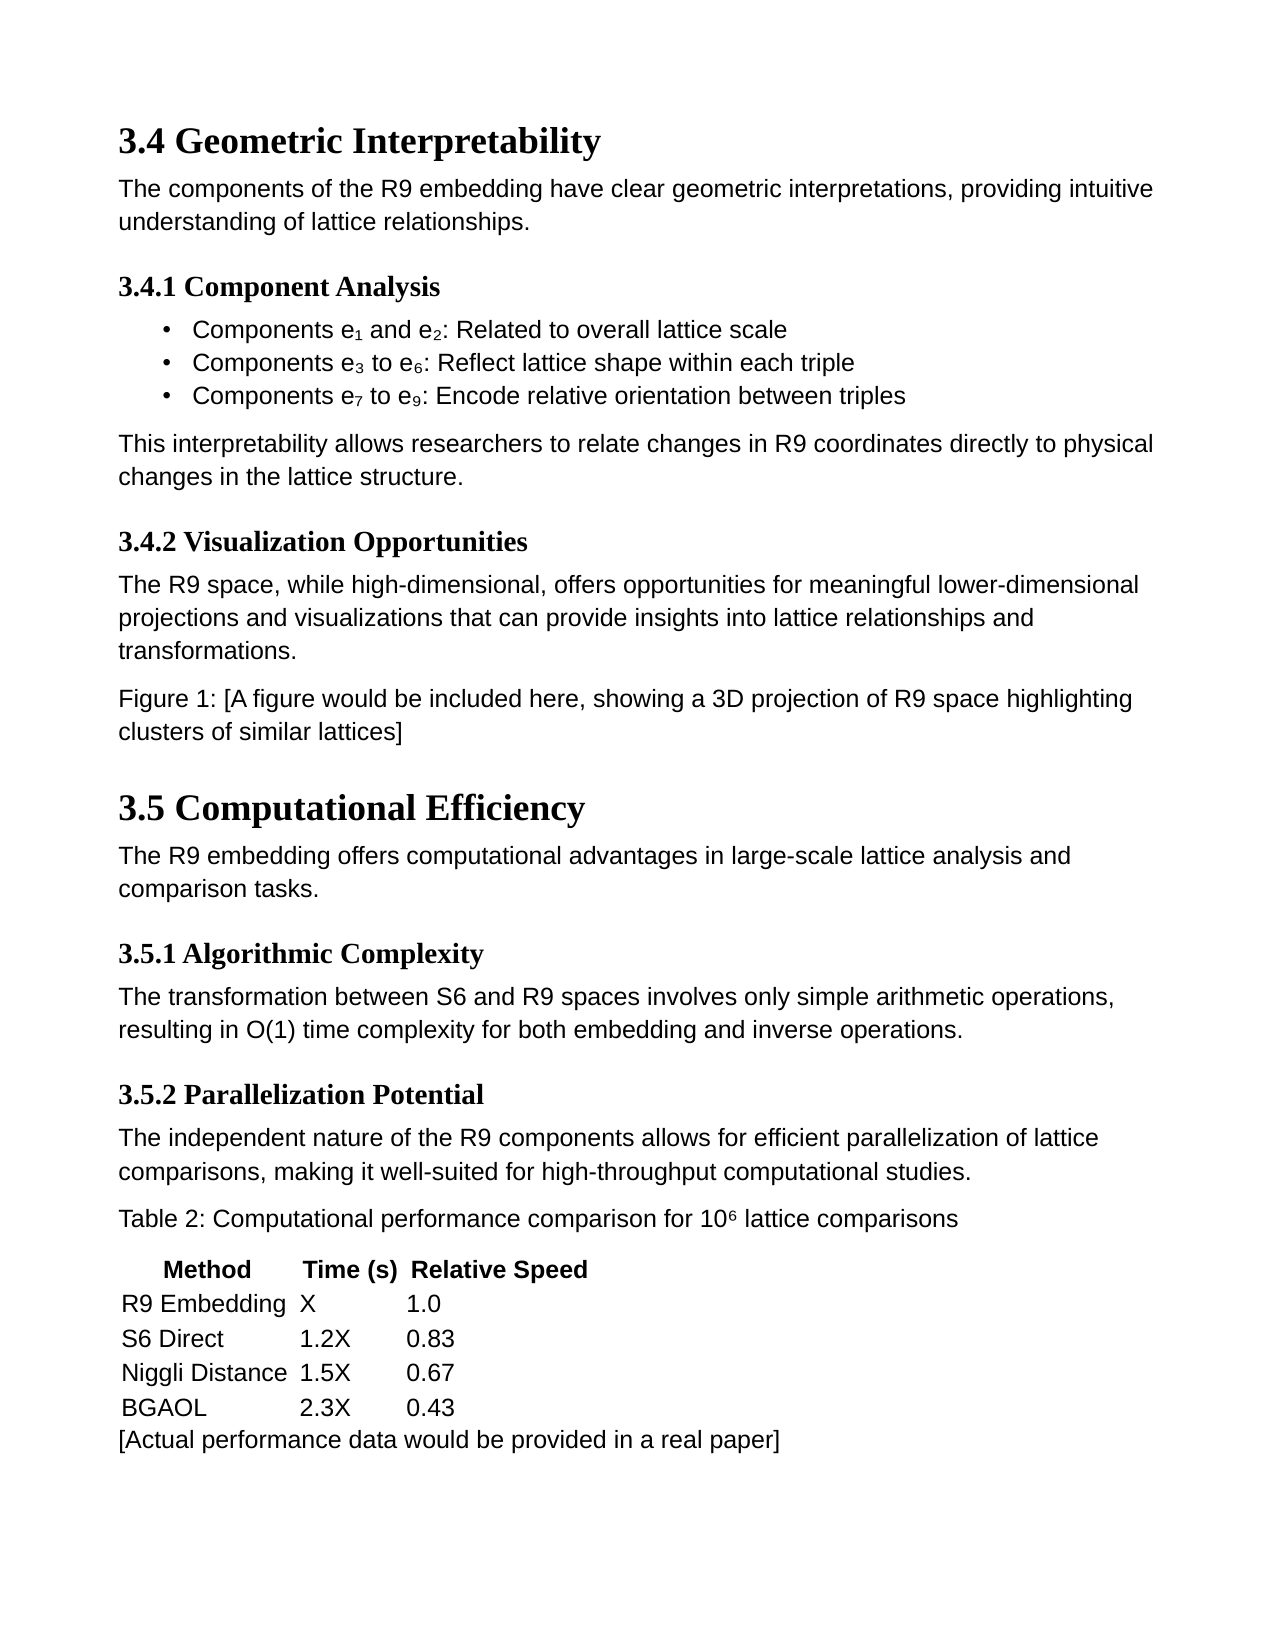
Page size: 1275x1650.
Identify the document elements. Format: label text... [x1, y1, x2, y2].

table_header Method [118, 1252, 296, 1286]
list Components e₇ to e₉: Encode relative orientation between triples [162, 381, 1157, 410]
text [Actual performance data would be provided in a real paper] [118, 1424, 1157, 1453]
table_cell Niggli Distance [118, 1355, 296, 1390]
text Figure 1: [A figure would be included here, showing a 3D projection of R9 space highlighting clusters of similar lattices] [118, 684, 1157, 746]
subtitle 3.5.2 Parallelization Potential [118, 1077, 1157, 1111]
text The transformation between S6 and R9 spaces involves only simple arithmetic operations, resulting in O(1) time complexity for both embedding and inverse operations. [118, 982, 1157, 1044]
list Components e₃ to e₆: Reflect lattice shape within each triple [162, 348, 1157, 377]
list Components e₁ and e₂: Related to overall lattice scale [162, 315, 1157, 344]
table_cell 0.43 [403, 1390, 596, 1424]
table_cell 1.2X [296, 1321, 403, 1355]
subtitle 3.5 Computational Efficiency [118, 785, 1157, 828]
table_cell 1.0 [403, 1286, 596, 1321]
table_cell BGAOL [118, 1390, 296, 1424]
text The R9 embedding offers computational advantages in large-scale lattice analysis and comparison tasks. [118, 841, 1157, 903]
text The independent nature of the R9 components allows for efficient parallelization of lattice comparisons, making it well-suited for high-throughput computational studies. [118, 1123, 1157, 1185]
text The components of the R9 embedding have clear geometric interpretations, providing intuitive understanding of lattice relationships. [118, 174, 1157, 236]
table_header Relative Speed [403, 1252, 596, 1286]
table_header Time (s) [296, 1252, 403, 1286]
subtitle 3.4.1 Component Analysis [118, 269, 1157, 302]
text This interpretability allows researchers to relate changes in R9 coordinates directly to physical changes in the lattice structure. [118, 429, 1157, 491]
table_cell R9 Embedding [118, 1286, 296, 1321]
table_cell S6 Direct [118, 1321, 296, 1355]
table_cell X [296, 1286, 403, 1321]
table_cell 0.67 [403, 1355, 596, 1390]
table_cell 0.83 [403, 1321, 596, 1355]
text The R9 space, while high-dimensional, offers opportunities for meaningful lower-dimensional projections and visualizations that can provide insights into lattice relationships and transformations. [118, 570, 1157, 665]
subtitle 3.4.2 Visualization Opportunities [118, 524, 1157, 558]
subtitle 3.5.1 Algorithmic Complexity [118, 936, 1157, 970]
subtitle 3.4 Geometric Interpretability [118, 118, 1157, 161]
table_cell 1.5X [296, 1355, 403, 1390]
table_cell 2.3X [296, 1390, 403, 1424]
text Table 2: Computational performance comparison for 10⁶ lattice comparisons [118, 1204, 1157, 1233]
